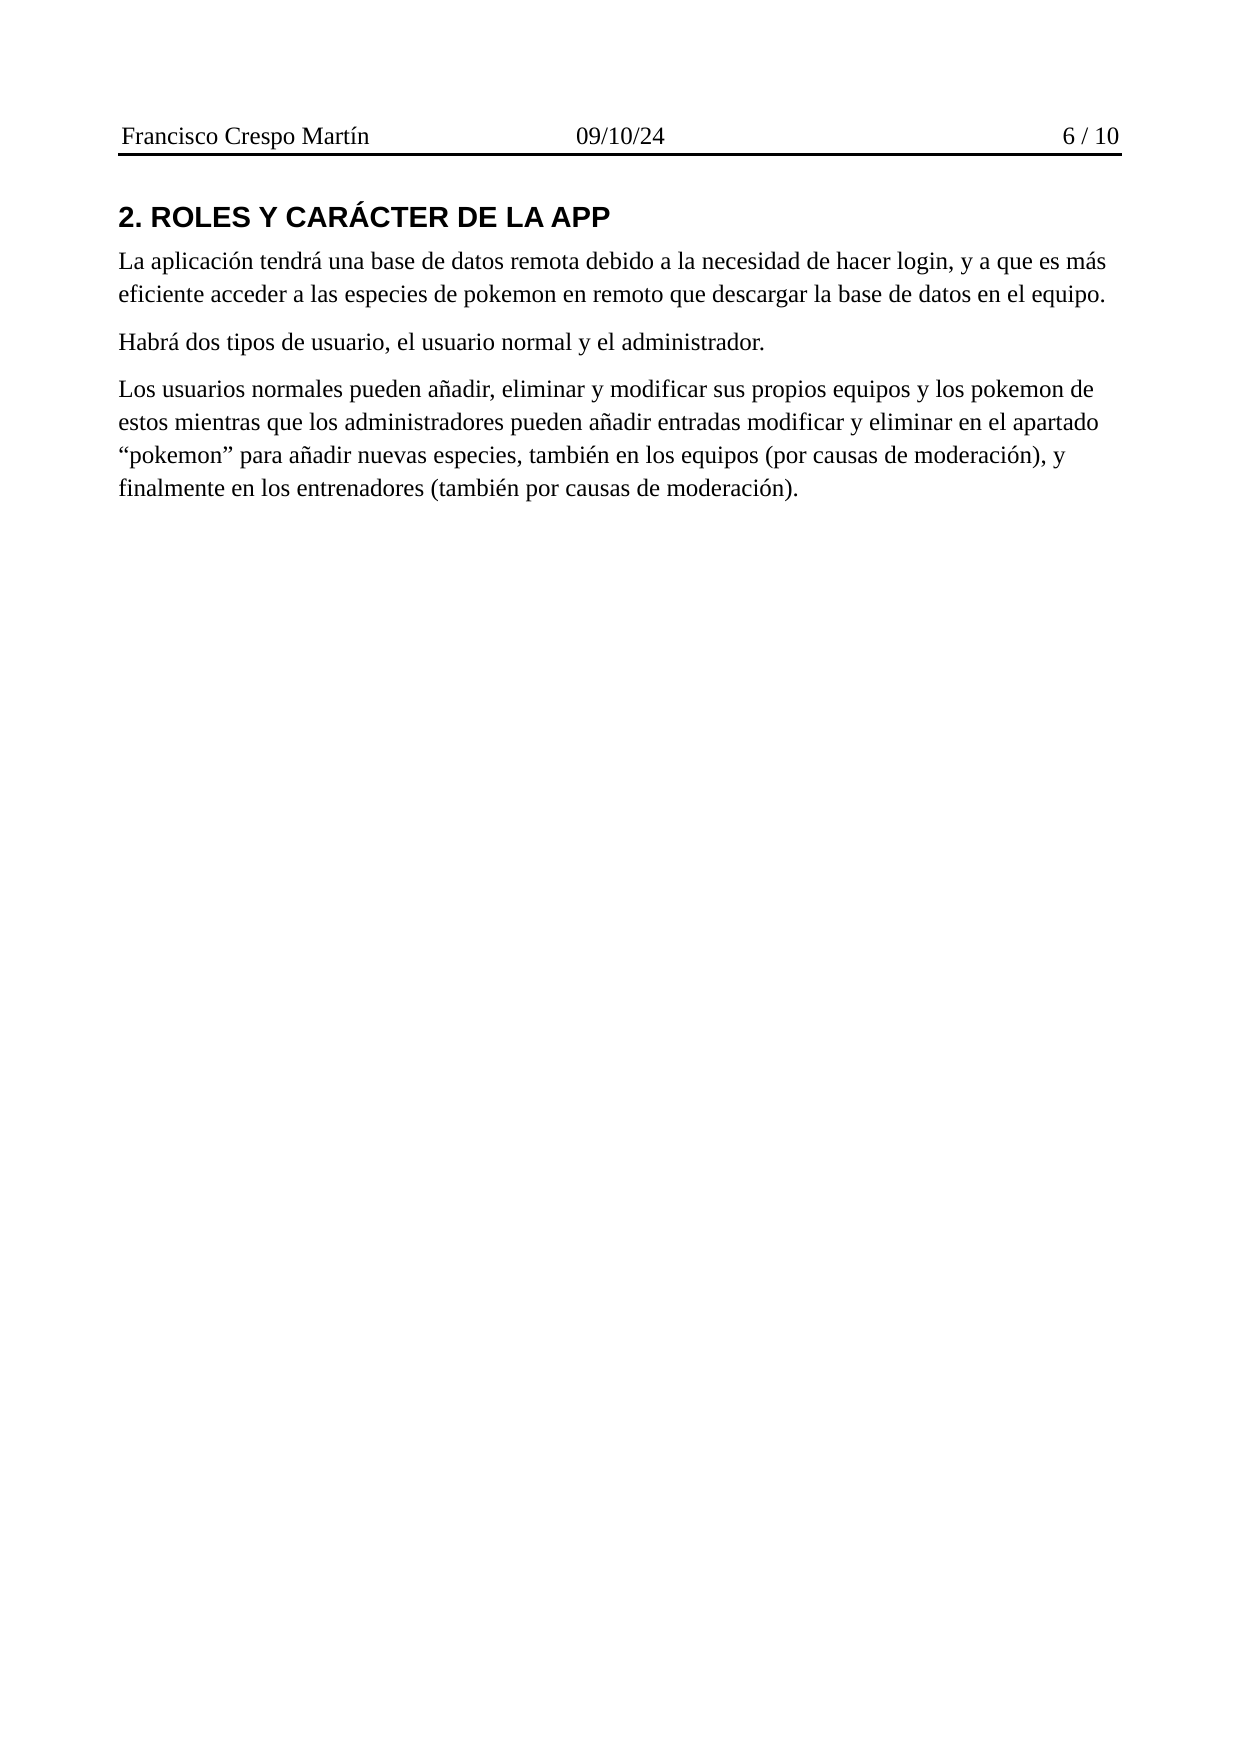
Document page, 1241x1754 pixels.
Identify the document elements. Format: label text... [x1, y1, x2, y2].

text La aplicación tendrá una base de datos remota debido a la necesidad de hacer login, y a que es más eficiente acceder a las especies de pokemon en remoto que descargar la base de datos en el equipo. [118, 246, 1122, 308]
subtitle 2. ROLES Y CARÁCTER DE LA APP [118, 200, 1122, 233]
text Los usuarios normales pueden añadir, eliminar y modificar sus propios equipos y los pokemon de estos mientras que los administradores pueden añadir entradas modificar y eliminar en el apartado “pokemon” para añadir nuevas especies, también en los equipos (por causas de moderación), y finalmente en los entrenadores (también por causas de moderación). [118, 374, 1122, 502]
text Habrá dos tipos de usuario, el usuario normal y el administrador. [118, 327, 1122, 355]
